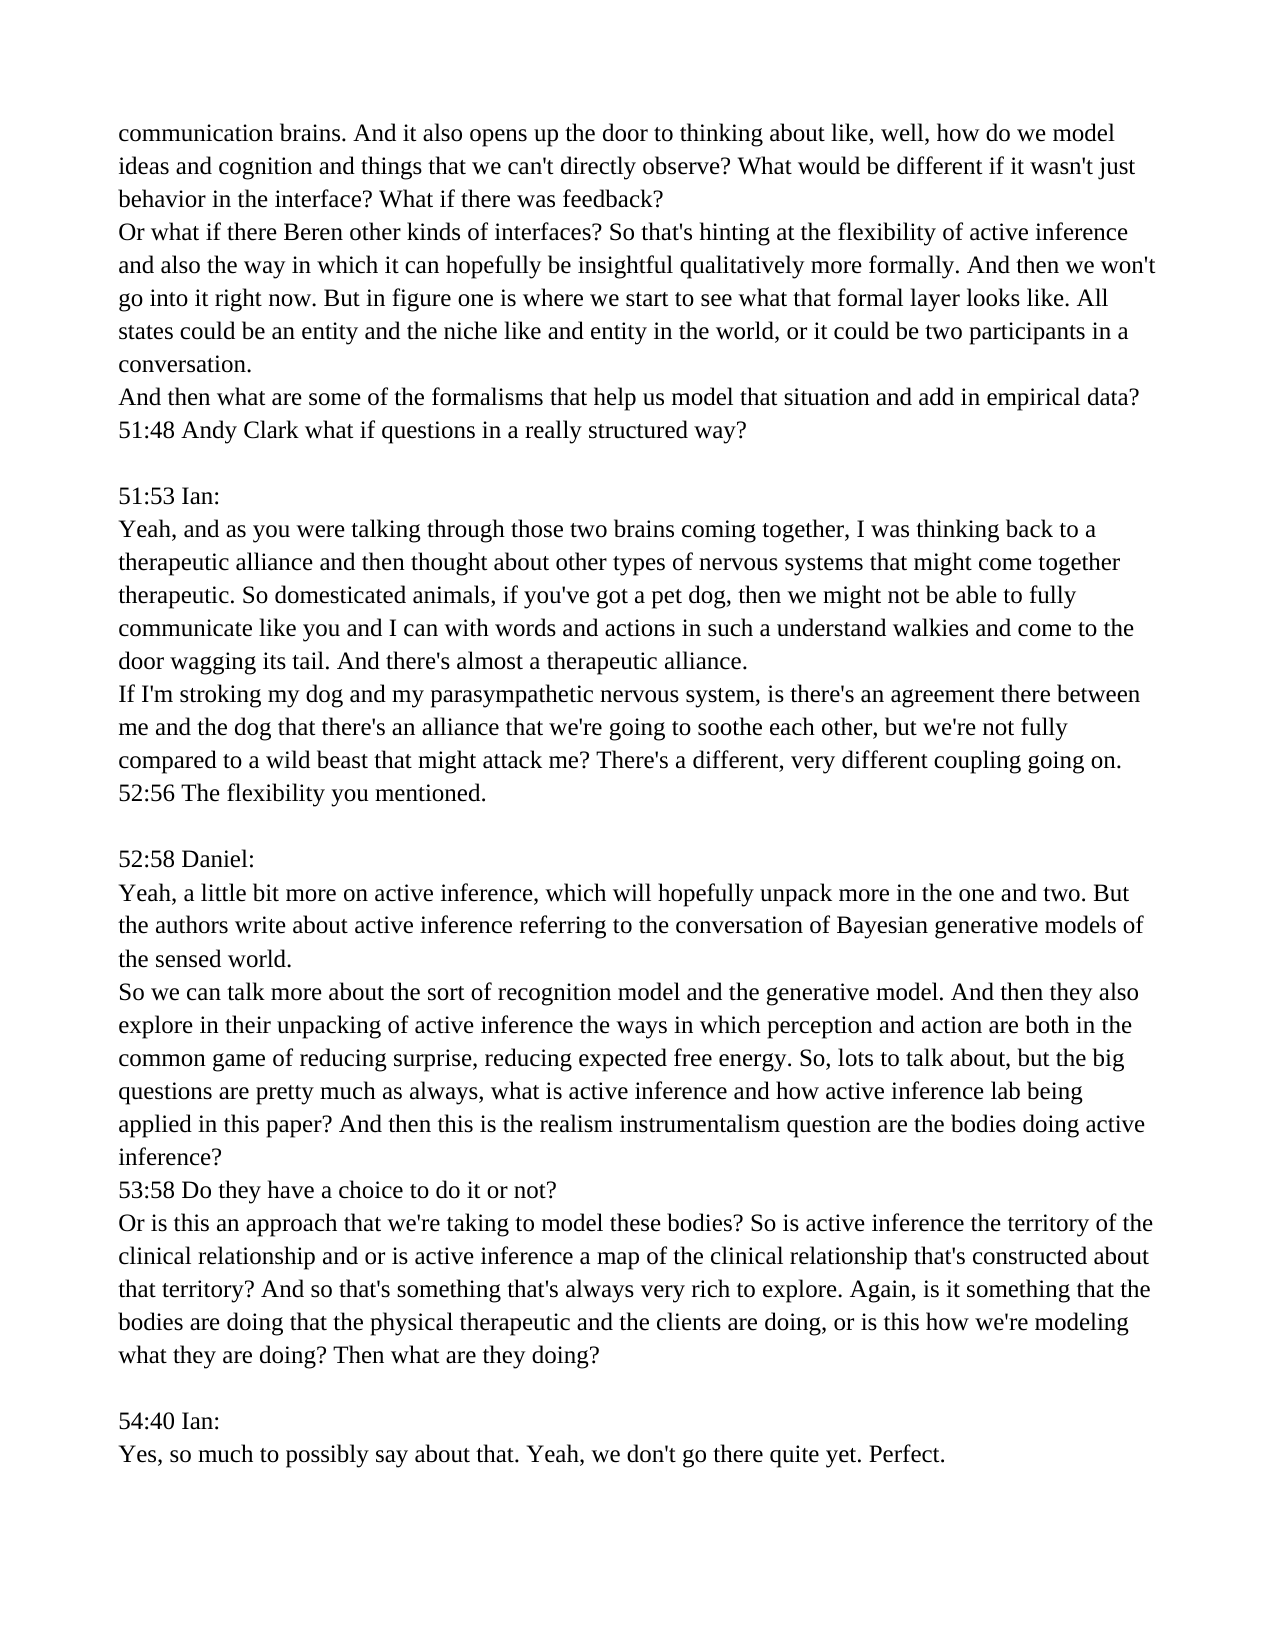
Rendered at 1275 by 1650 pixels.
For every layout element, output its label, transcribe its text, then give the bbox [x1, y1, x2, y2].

text And then what are some of the formalisms that help us model that situation and add in empirical data? [118, 382, 1157, 411]
text Or what if there Beren other kinds of interfaces? So that's hinting at the flexibility of active inference and also the way in which it can hopefully be insightful qualitatively more formally. And then we won't go into it right now. But in figure one is where we start to see what that formal layer looks like. All states could be an entity and the niche like and entity in the world, or it could be two participants in a conversation. [118, 217, 1157, 378]
text Or is this an approach that we're taking to model these bodies? So is active inference the territory of the clinical relationship and or is active inference a map of the clinical relationship that's constructed about that territory? And so that's something that's always very rich to explore. Again, is it something that the bodies are doing that the physical therapeutic and the clients are doing, or is this how we're modeling what they are doing? Then what are they doing? [118, 1208, 1157, 1369]
text If I'm stroking my dog and my parasympathetic nervous system, is there's an agreement there between me and the dog that there's an alliance that we're going to soothe each other, but we're not fully compared to a wild beast that might attack me? There's a different, very different coupling going on. [118, 679, 1157, 774]
text Yeah, and as you were talking through those two brains coming together, I was thinking back to a therapeutic alliance and then thought about other types of nervous systems that might come together therapeutic. So domesticated animals, if you've got a pet dog, then we might not be able to fully communicate like you and I can with words and actions in such a understand walkies and come to the door wagging its tail. And there's almost a therapeutic alliance. [118, 514, 1157, 675]
text So we can talk more about the sort of recognition model and the generative model. And then they also explore in their unpacking of active inference the ways in which perception and action are both in the common game of reducing surprise, reducing expected free energy. So, lots to talk about, but the big questions are pretty much as always, what is active inference and how active inference lab being applied in this paper? And then this is the realism instrumentalism question are the bodies doing active inference? [118, 977, 1157, 1171]
text 52:56 The flexibility you mentioned. [118, 778, 1157, 807]
text communication brains. And it also opens up the door to thinking about like, well, how do we model ideas and cognition and things that we can't directly observe? What would be different if it wasn't just behavior in the interface? What if there was feedback? [118, 118, 1157, 213]
text 51:53 Ian: [118, 481, 1157, 510]
text 53:58 Do they have a choice to do it or not? [118, 1175, 1157, 1203]
text 52:58 Daniel: [118, 844, 1157, 873]
text Yeah, a little bit more on active inference, which will hopefully unpack more in the one and two. But the authors write about active inference referring to the conversation of Bayesian generative models of the sensed world. [118, 878, 1157, 972]
text 51:48 Andy Clark what if questions in a really structured way? [118, 415, 1157, 444]
text Yes, so much to possibly say about that. Yeah, we don't go there quite yet. Perfect. [118, 1439, 1157, 1468]
text 54:40 Ian: [118, 1406, 1157, 1435]
